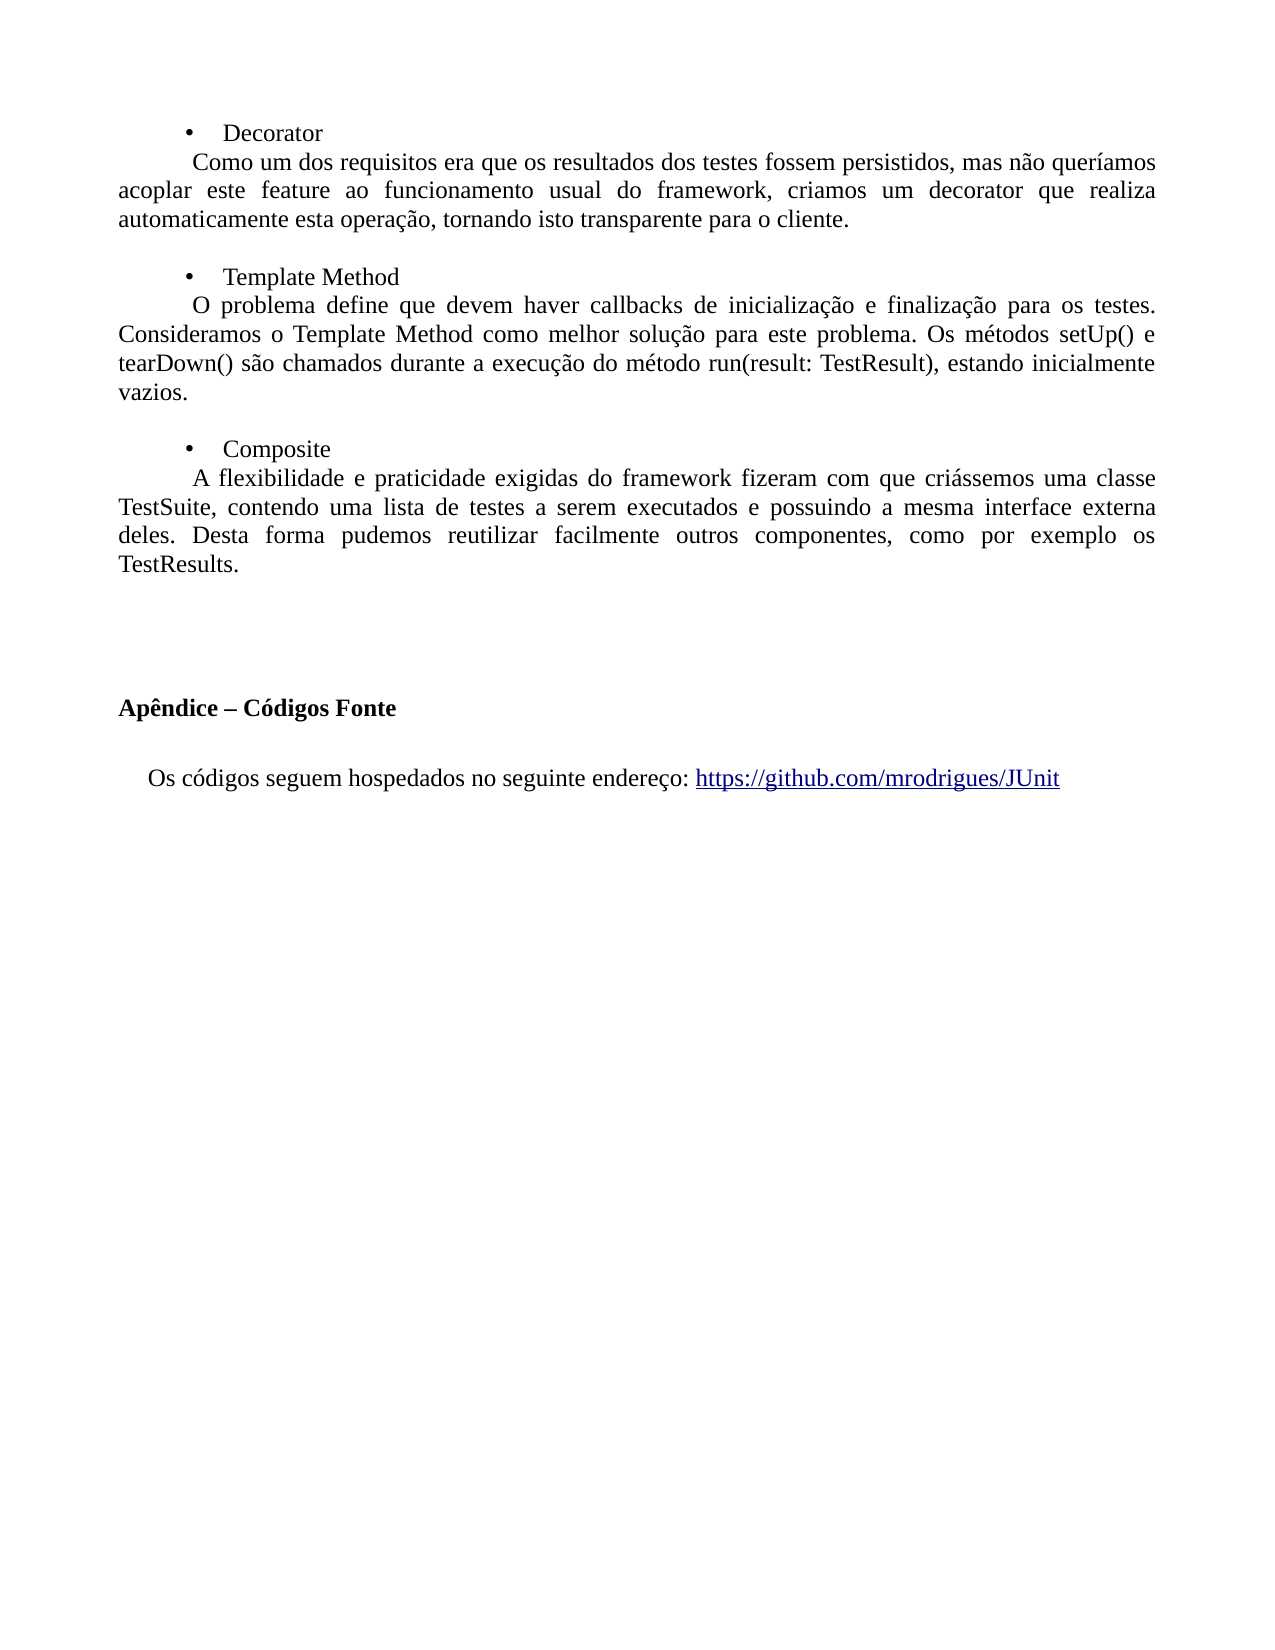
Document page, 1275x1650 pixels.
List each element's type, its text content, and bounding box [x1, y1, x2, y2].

text Como um dos requisitos era que os resultados dos testes fossem persistidos, mas não queríamos acoplar este feature ao funcionamento usual do framework, criamos um decorator que realiza automaticamente esta operação, tornando isto transparente para o cliente. [118, 147, 1157, 233]
list Composite [185, 434, 1157, 463]
text Apêndice – Códigos Fonte [118, 693, 1157, 722]
text O problema define que devem haver callbacks de inicialização e finalização para os testes. Consideramos o Template Method como melhor solução para este problema. Os métodos setUp() e tearDown() são chamados durante a execução do método run(result: TestResult), estando inicialmente vazios. [118, 291, 1157, 406]
text Os códigos seguem hospedados no seguinte endereço: https://github.com/mrodrigues/JUnit [118, 763, 1157, 792]
list Decorator [185, 118, 1157, 147]
list Template Method [185, 262, 1157, 291]
text A flexibilidade e praticidade exigidas do framework fizeram com que criássemos uma classe TestSuite, contendo uma lista de testes a serem executados e possuindo a mesma interface externa deles. Desta forma pudemos reutilizar facilmente outros componentes, como por exemplo os TestResults. [118, 463, 1157, 578]
